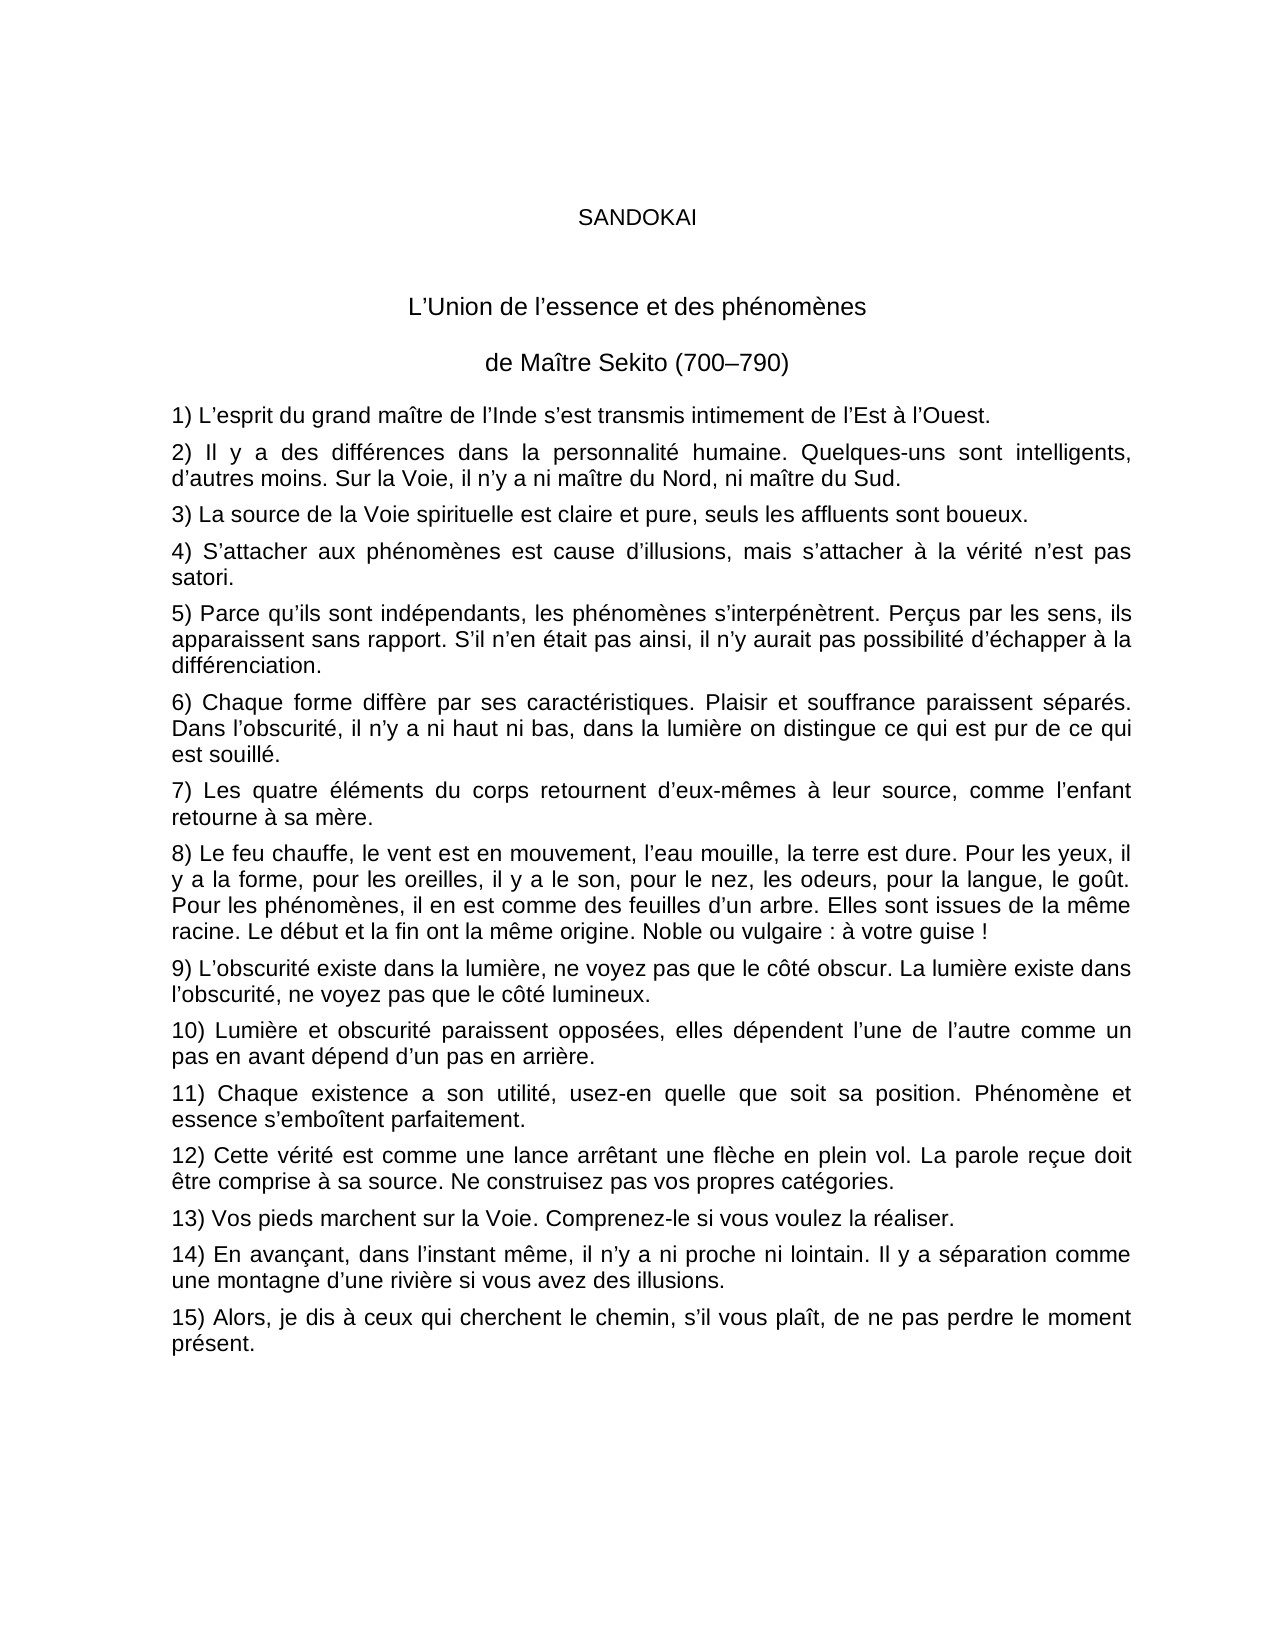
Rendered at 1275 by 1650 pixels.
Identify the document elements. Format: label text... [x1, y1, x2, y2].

text 14) En avançant, dans l’instant même, il n’y a ni proche ni lointain. Il y a séparation comme une montagne d’une rivière si vous avez des illusions. [171, 1241, 1133, 1293]
text SANDOKAI [142, 204, 1133, 230]
text de Maître Sekito (700–790) [142, 349, 1133, 377]
text 2) Il y a des différences dans la personnalité humaine. Quelques-uns sont intelligents, d’autres moins. Sur la Voie, il n’y a ni maître du Nord, ni maître du Sud. [171, 439, 1133, 491]
text 15) Alors, je dis à ceux qui cherchent le chemin, s’il vous plaît, de ne pas perdre le moment présent. [171, 1304, 1133, 1356]
text 10) Lumière et obscurité paraissent opposées, elles dépendent l’une de l’autre comme un pas en avant dépend d’un pas en arrière. [171, 1017, 1133, 1069]
text 5) Parce qu’ils sont indépendants, les phénomènes s’interpénètrent. Perçus par les sens, ils apparaissent sans rapport. S’il n’en était pas ainsi, il n’y aurait pas possibilité d’échapper à la différenciation. [171, 601, 1133, 679]
text 6) Chaque forme diffère par ses caractéristiques. Plaisir et souffrance paraissent séparés. Dans l’obscurité, il n’y a ni haut ni bas, dans la lumière on distingue ce qui est pur de ce qui est souillé. [171, 689, 1133, 767]
text 11) Chaque existence a son utilité, usez-en quelle que soit sa position. Phénomène et essence s’emboîtent parfaitement. [171, 1080, 1133, 1132]
text L’Union de l’essence et des phénomènes [142, 293, 1133, 321]
text 7) Les quatre éléments du corps retournent d’eux-mêmes à leur source, comme l’enfant retourne à sa mère. [171, 778, 1133, 830]
text 4) S’attacher aux phénomènes est cause d’illusions, mais s’attacher à la vérité n’est pas satori. [171, 538, 1133, 590]
text 3) La source de la Voie spirituelle est claire et pure, seuls les affluents sont boueux. [171, 502, 1133, 528]
text 13) Vos pieds marchent sur la Voie. Comprenez-le si vous voulez la réaliser. [171, 1205, 1133, 1231]
text 12) Cette vérité est comme une lance arrêtant une flèche en plein vol. La parole reçue doit être comprise à sa source. Ne construisez pas vos propres catégories. [171, 1142, 1133, 1194]
text 8) Le feu chauffe, le vent est en mouvement, l’eau mouille, la terre est dure. Pour les yeux, il y a la forme, pour les oreilles, il y a le son, pour le nez, les odeurs, pour la langue, le goût. Pour les phénomènes, il en est comme des feuilles d’un arbre. Elles sont issues de la même racine. Le début et la fin ont la même origine. Noble ou vulgaire : à votre guise ! [171, 840, 1133, 944]
text 9) L’obscurité existe dans la lumière, ne voyez pas que le côté obscur. La lumière existe dans l’obscurité, ne voyez pas que le côté lumineux. [171, 955, 1133, 1007]
text 1) L’esprit du grand maître de l’Inde s’est transmis intimement de l’Est à l’Ouest. [171, 403, 1133, 429]
